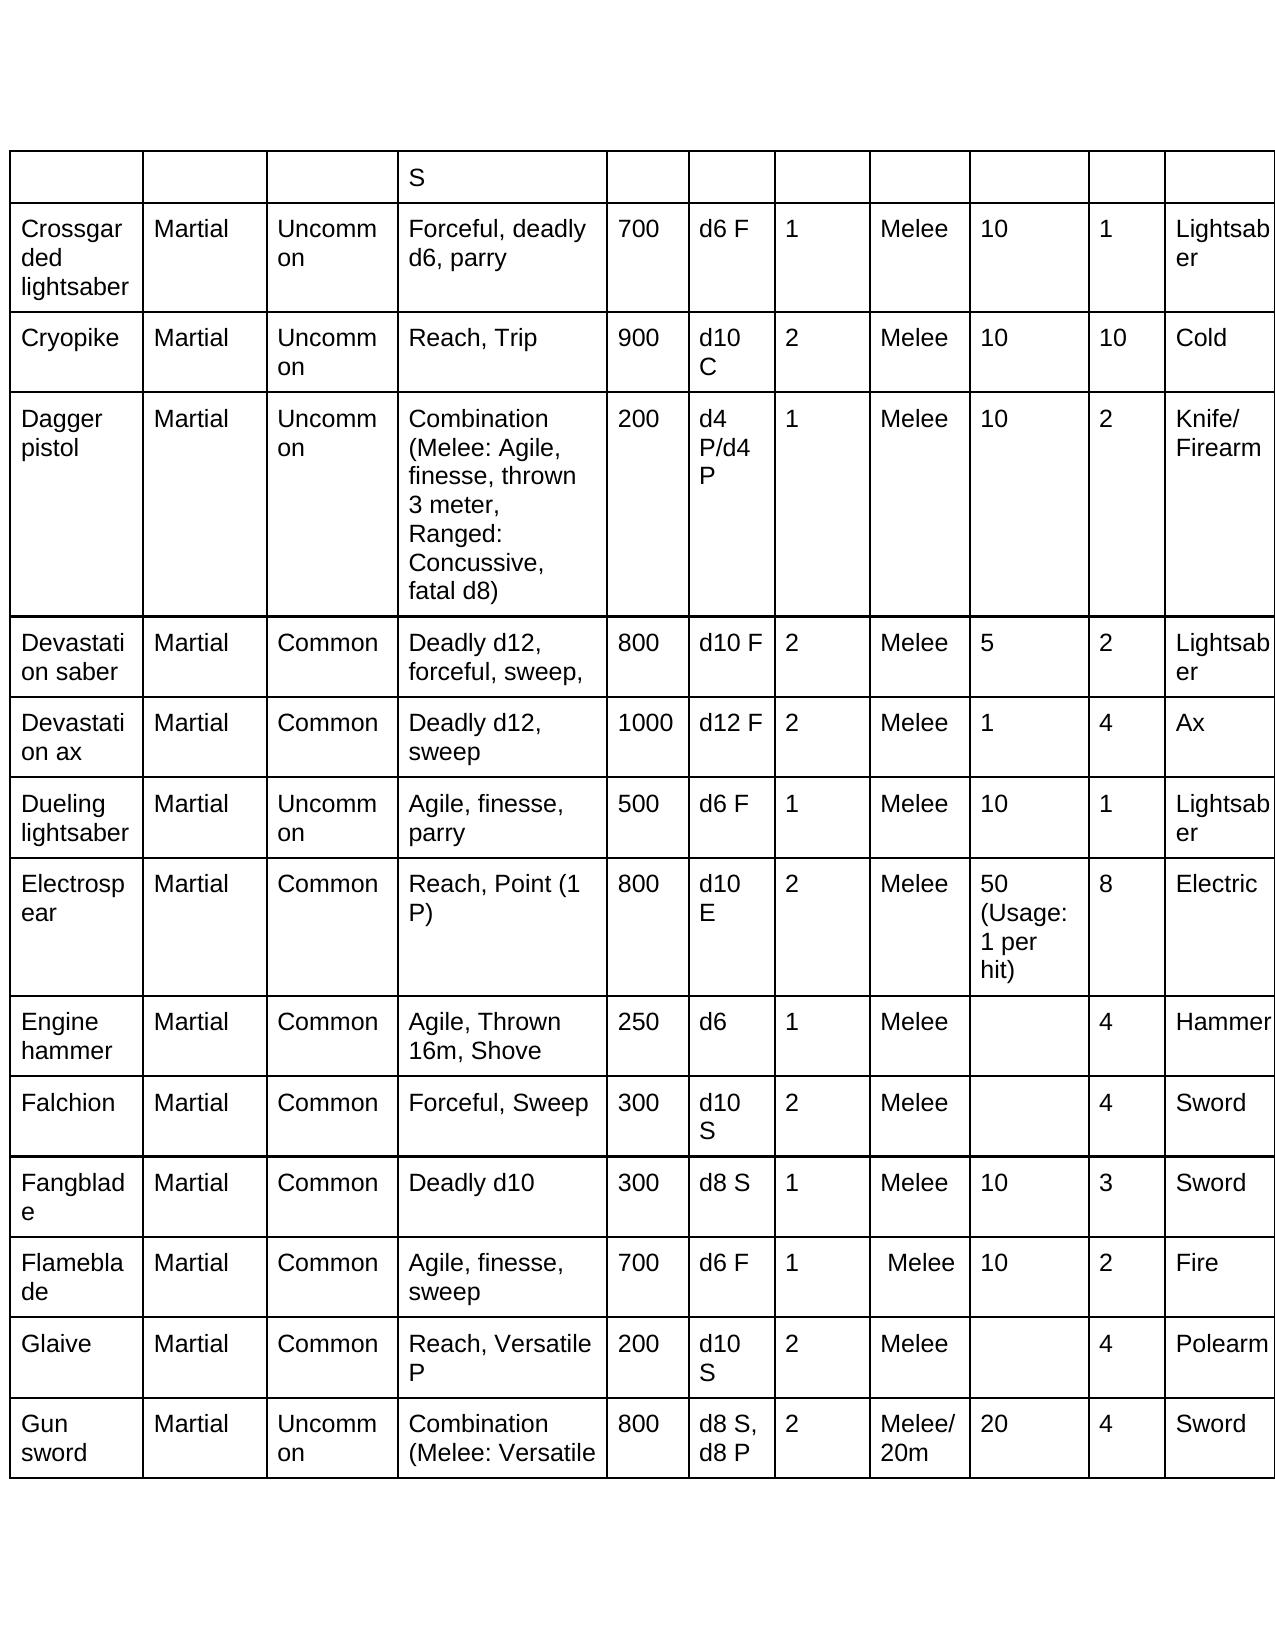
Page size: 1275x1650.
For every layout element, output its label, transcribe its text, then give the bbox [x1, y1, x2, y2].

table_cell Martial [144, 204, 266, 311]
table_cell 10 [1090, 313, 1164, 391]
table_cell 1 [776, 778, 869, 857]
table_cell 1 [1090, 778, 1164, 857]
table_cell Deadly d12, forceful, sweep, [399, 618, 606, 696]
table_cell Melee [871, 393, 969, 615]
table_cell Martial [144, 1077, 266, 1155]
table_cell Fire [1166, 1238, 1274, 1316]
table_cell Melee [871, 204, 969, 311]
table_cell 1 [776, 1238, 869, 1316]
table_cell Deadly d10 [399, 1158, 606, 1236]
table_cell 900 [608, 313, 688, 391]
table_cell d10 S [690, 1318, 774, 1397]
table_cell 1 [776, 997, 869, 1075]
table_cell d10 F [690, 618, 774, 696]
table_cell Dagger pistol [11, 393, 142, 615]
table_cell 200 [608, 393, 688, 615]
table_cell Martial [144, 313, 266, 391]
table_cell Cryopike [11, 313, 142, 391]
table_cell Martial [144, 1158, 266, 1236]
table_cell 1 [776, 393, 869, 615]
table_cell Common [268, 859, 397, 994]
table_cell 8 [1090, 859, 1164, 994]
table_cell Sword [1166, 1077, 1274, 1155]
table_cell [144, 152, 266, 202]
table_cell d10 S [690, 1077, 774, 1155]
table_cell Lightsaber [1166, 778, 1274, 857]
table_cell Martial [144, 393, 266, 615]
table_cell 4 [1090, 1318, 1164, 1397]
table_cell Uncommon [268, 313, 397, 391]
table_cell 2 [776, 1077, 869, 1155]
table_cell Martial [144, 618, 266, 696]
table_cell [971, 152, 1088, 202]
table_cell Knife/Firearm [1166, 393, 1274, 615]
table_cell 20 [971, 1399, 1088, 1477]
table_cell 10 [971, 313, 1088, 391]
table_cell d6 F [690, 1238, 774, 1316]
table_cell Electrospear [11, 859, 142, 994]
table_cell Martial [144, 997, 266, 1075]
table_cell 2 [1090, 1238, 1164, 1316]
table_cell 10 [971, 1158, 1088, 1236]
table_cell 700 [608, 1238, 688, 1316]
table_cell d8 S, d8 P [690, 1399, 774, 1477]
table_cell [871, 152, 969, 202]
table_cell Common [268, 1158, 397, 1236]
table_cell Common [268, 698, 397, 776]
table_cell Hammer [1166, 997, 1274, 1075]
table_cell 1 [971, 698, 1088, 776]
table_cell Uncommon [268, 1399, 397, 1477]
table_cell Common [268, 997, 397, 1075]
table_cell Electric [1166, 859, 1274, 994]
table_cell d10 C [690, 313, 774, 391]
table_cell 1 [776, 1158, 869, 1236]
table_cell Devastation saber [11, 618, 142, 696]
table_cell [268, 152, 397, 202]
table_cell Flameblade [11, 1238, 142, 1316]
table_cell d4 P/d4 P [690, 393, 774, 615]
table_cell [1090, 152, 1164, 202]
table_cell Fangblade [11, 1158, 142, 1236]
table_cell Cold [1166, 313, 1274, 391]
table_cell Martial [144, 698, 266, 776]
table_cell 2 [776, 313, 869, 391]
table_cell 2 [776, 859, 869, 994]
table_cell 4 [1090, 1399, 1164, 1477]
table_cell Melee [871, 698, 969, 776]
table_cell [690, 152, 774, 202]
table_cell Melee [871, 1318, 969, 1397]
table_cell Sword [1166, 1399, 1274, 1477]
table_cell Polearm [1166, 1318, 1274, 1397]
table_cell 2 [776, 618, 869, 696]
table_cell [11, 152, 142, 202]
table_cell 800 [608, 859, 688, 994]
table_cell Engine hammer [11, 997, 142, 1075]
table_cell Melee [871, 778, 969, 857]
table_cell 3 [1090, 1158, 1164, 1236]
table_cell Melee/20m [871, 1399, 969, 1477]
table_cell Forceful, deadly d6, parry [399, 204, 606, 311]
table_cell 1 [1090, 204, 1164, 311]
table_cell S [399, 152, 606, 202]
table_cell Melee [871, 1238, 969, 1316]
table_cell d12 F [690, 698, 774, 776]
table_cell 300 [608, 1158, 688, 1236]
table_cell d6 [690, 997, 774, 1075]
table_cell 2 [776, 698, 869, 776]
table_cell Reach, Trip [399, 313, 606, 391]
table_cell Martial [144, 778, 266, 857]
table_cell d10 E [690, 859, 774, 994]
table_cell 800 [608, 618, 688, 696]
table_cell Martial [144, 859, 266, 994]
table_cell 4 [1090, 698, 1164, 776]
table_cell Agile, finesse, parry [399, 778, 606, 857]
table_cell 800 [608, 1399, 688, 1477]
table_cell Ax [1166, 698, 1274, 776]
table_cell Falchion [11, 1077, 142, 1155]
table_cell Common [268, 1318, 397, 1397]
table_cell 250 [608, 997, 688, 1075]
table_cell Melee [871, 997, 969, 1075]
table_cell 200 [608, 1318, 688, 1397]
table_cell Devastation ax [11, 698, 142, 776]
table_cell Crossgarded lightsaber [11, 204, 142, 311]
table_cell [608, 152, 688, 202]
table_cell Sword [1166, 1158, 1274, 1236]
table_cell 500 [608, 778, 688, 857]
table_cell Martial [144, 1238, 266, 1316]
table_cell Gun sword [11, 1399, 142, 1477]
table_cell d6 F [690, 778, 774, 857]
table_cell 1 [776, 204, 869, 311]
table_cell Melee [871, 1158, 969, 1236]
table_cell Uncommon [268, 778, 397, 857]
table_cell 2 [1090, 393, 1164, 615]
table_cell Common [268, 618, 397, 696]
table_cell 4 [1090, 1077, 1164, 1155]
table_cell Combination (Melee: Agile, finesse, thrown 3 meter, Ranged: Concussive, fatal d8) [399, 393, 606, 615]
table_cell Lightsaber [1166, 618, 1274, 696]
table_cell [1166, 152, 1274, 202]
table_cell Dueling lightsaber [11, 778, 142, 857]
table_cell [971, 1077, 1088, 1155]
table_cell 4 [1090, 997, 1164, 1075]
table_cell Common [268, 1238, 397, 1316]
table_cell 10 [971, 1238, 1088, 1316]
table_cell 2 [776, 1399, 869, 1477]
table_cell Combination (Melee: Versatile [399, 1399, 606, 1477]
table_cell Glaive [11, 1318, 142, 1397]
table_cell Melee [871, 313, 969, 391]
table_cell Agile, finesse, sweep [399, 1238, 606, 1316]
table_cell 700 [608, 204, 688, 311]
table_cell Reach, Point (1 P) [399, 859, 606, 994]
table_cell 10 [971, 204, 1088, 311]
table_cell 10 [971, 778, 1088, 857]
table_cell [971, 997, 1088, 1075]
table_cell Uncommon [268, 393, 397, 615]
table_cell 2 [776, 1318, 869, 1397]
table_cell d8 S [690, 1158, 774, 1236]
table_cell Melee [871, 1077, 969, 1155]
table_cell Martial [144, 1399, 266, 1477]
table_cell Melee [871, 859, 969, 994]
table_cell 5 [971, 618, 1088, 696]
table_cell 2 [1090, 618, 1164, 696]
table_cell Reach, Versatile P [399, 1318, 606, 1397]
table_cell Forceful, Sweep [399, 1077, 606, 1155]
table_cell Martial [144, 1318, 266, 1397]
table_cell [776, 152, 869, 202]
table_cell 300 [608, 1077, 688, 1155]
table_cell 50 (Usage: 1 per hit) [971, 859, 1088, 994]
table_cell d6 F [690, 204, 774, 311]
table_cell Agile, Thrown 16m, Shove [399, 997, 606, 1075]
table_cell Lightsaber [1166, 204, 1274, 311]
table_cell [971, 1318, 1088, 1397]
table_cell Common [268, 1077, 397, 1155]
table_cell 1000 [608, 698, 688, 776]
table_cell Melee [871, 618, 969, 696]
table_cell Uncommon [268, 204, 397, 311]
table_cell Deadly d12, sweep [399, 698, 606, 776]
table_cell 10 [971, 393, 1088, 615]
